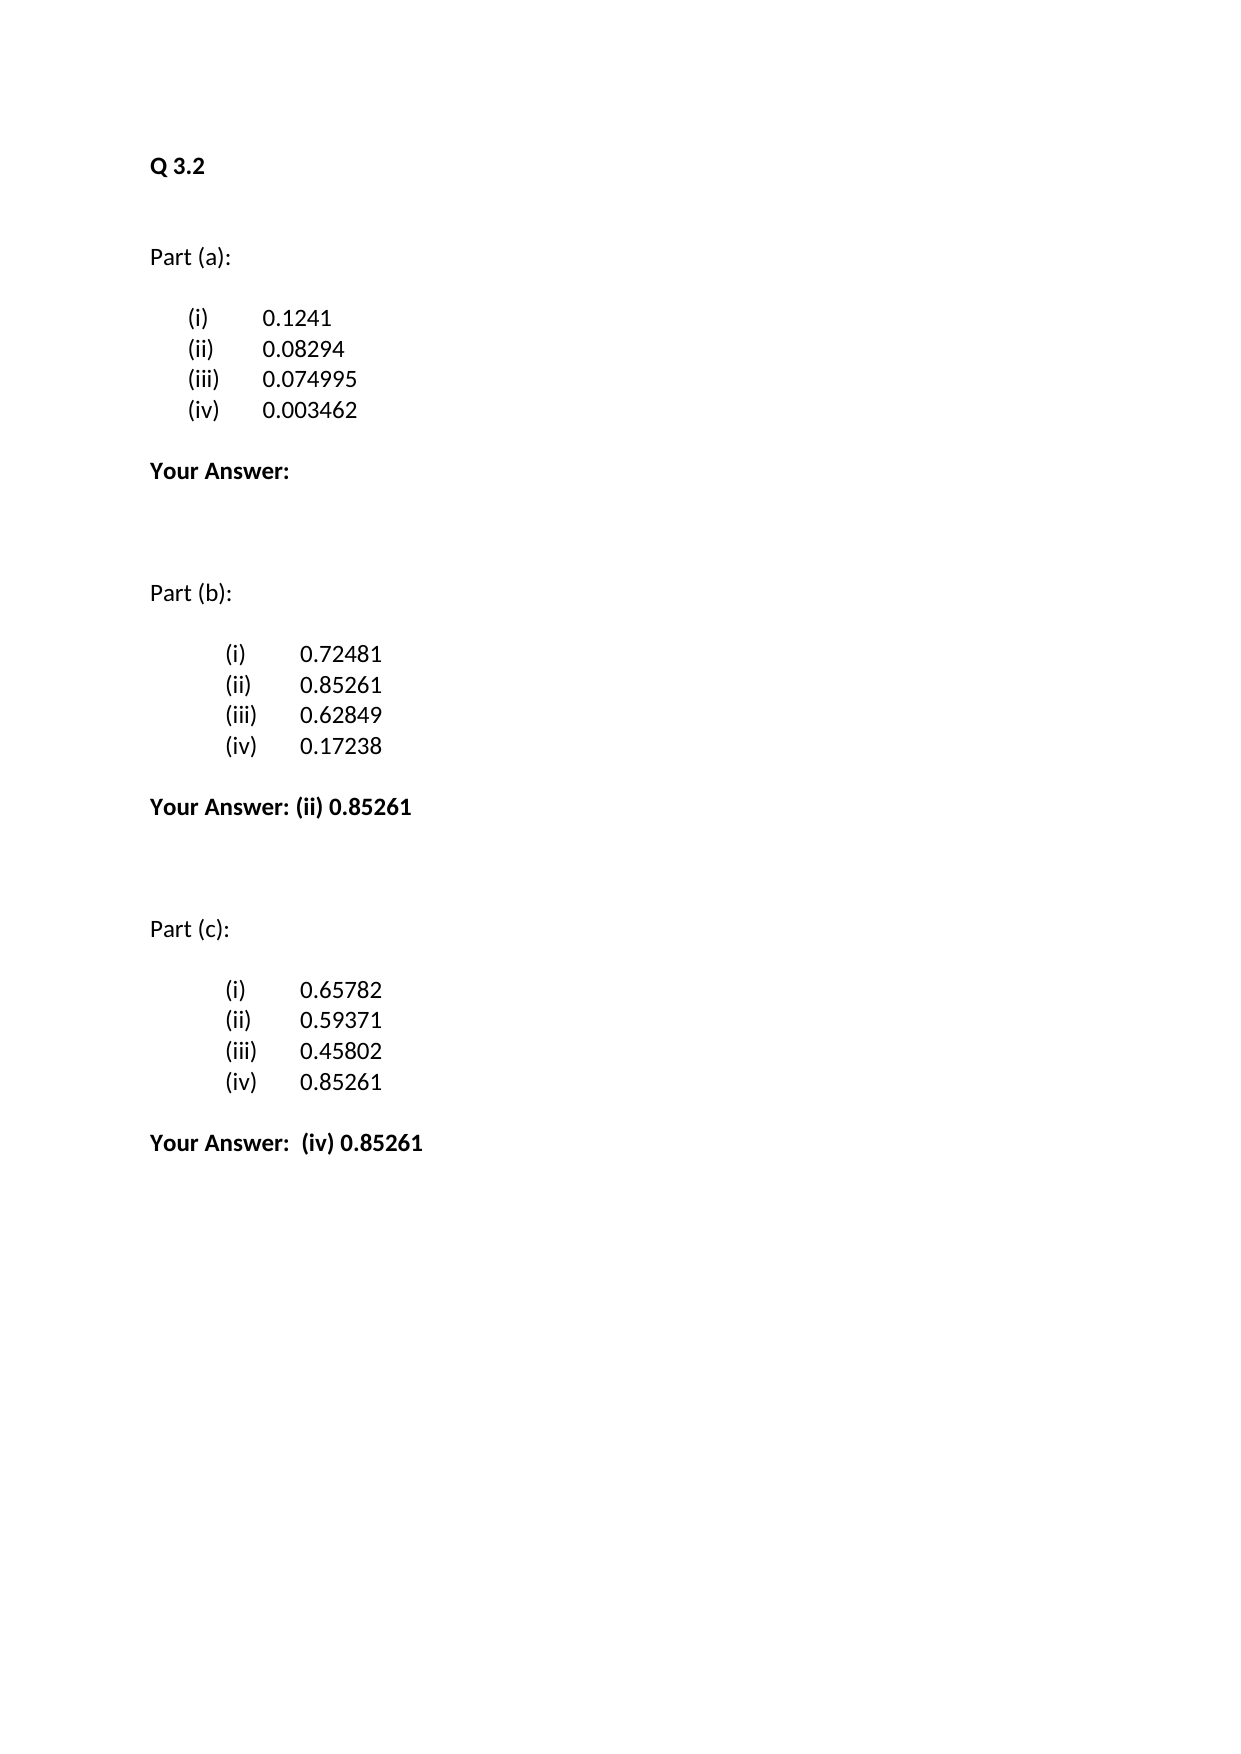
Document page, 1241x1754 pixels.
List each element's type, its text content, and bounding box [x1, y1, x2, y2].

text Your Answer: [150, 455, 1090, 486]
list 0.62849 [225, 699, 1090, 730]
text Your Answer: (iv) 0.85261 [150, 1127, 1090, 1157]
list 0.1241 [187, 303, 1090, 333]
list 0.074995 [187, 364, 1090, 394]
list 0.59371 [225, 1004, 1090, 1035]
text Q 3.2 [150, 150, 1090, 181]
list 0.003462 [187, 394, 1090, 425]
list 0.65782 [225, 974, 1090, 1004]
list 0.45802 [225, 1035, 1090, 1066]
list 0.72481 [225, 638, 1090, 669]
list 0.17238 [225, 730, 1090, 760]
text Part (b): [150, 577, 1090, 608]
text Your Answer: (ii) 0.85261 [150, 791, 1090, 821]
list 0.85261 [225, 669, 1090, 699]
text Part (c): [150, 913, 1090, 943]
text Part (a): [150, 242, 1090, 272]
list 0.85261 [225, 1066, 1090, 1096]
list 0.08294 [187, 333, 1090, 364]
